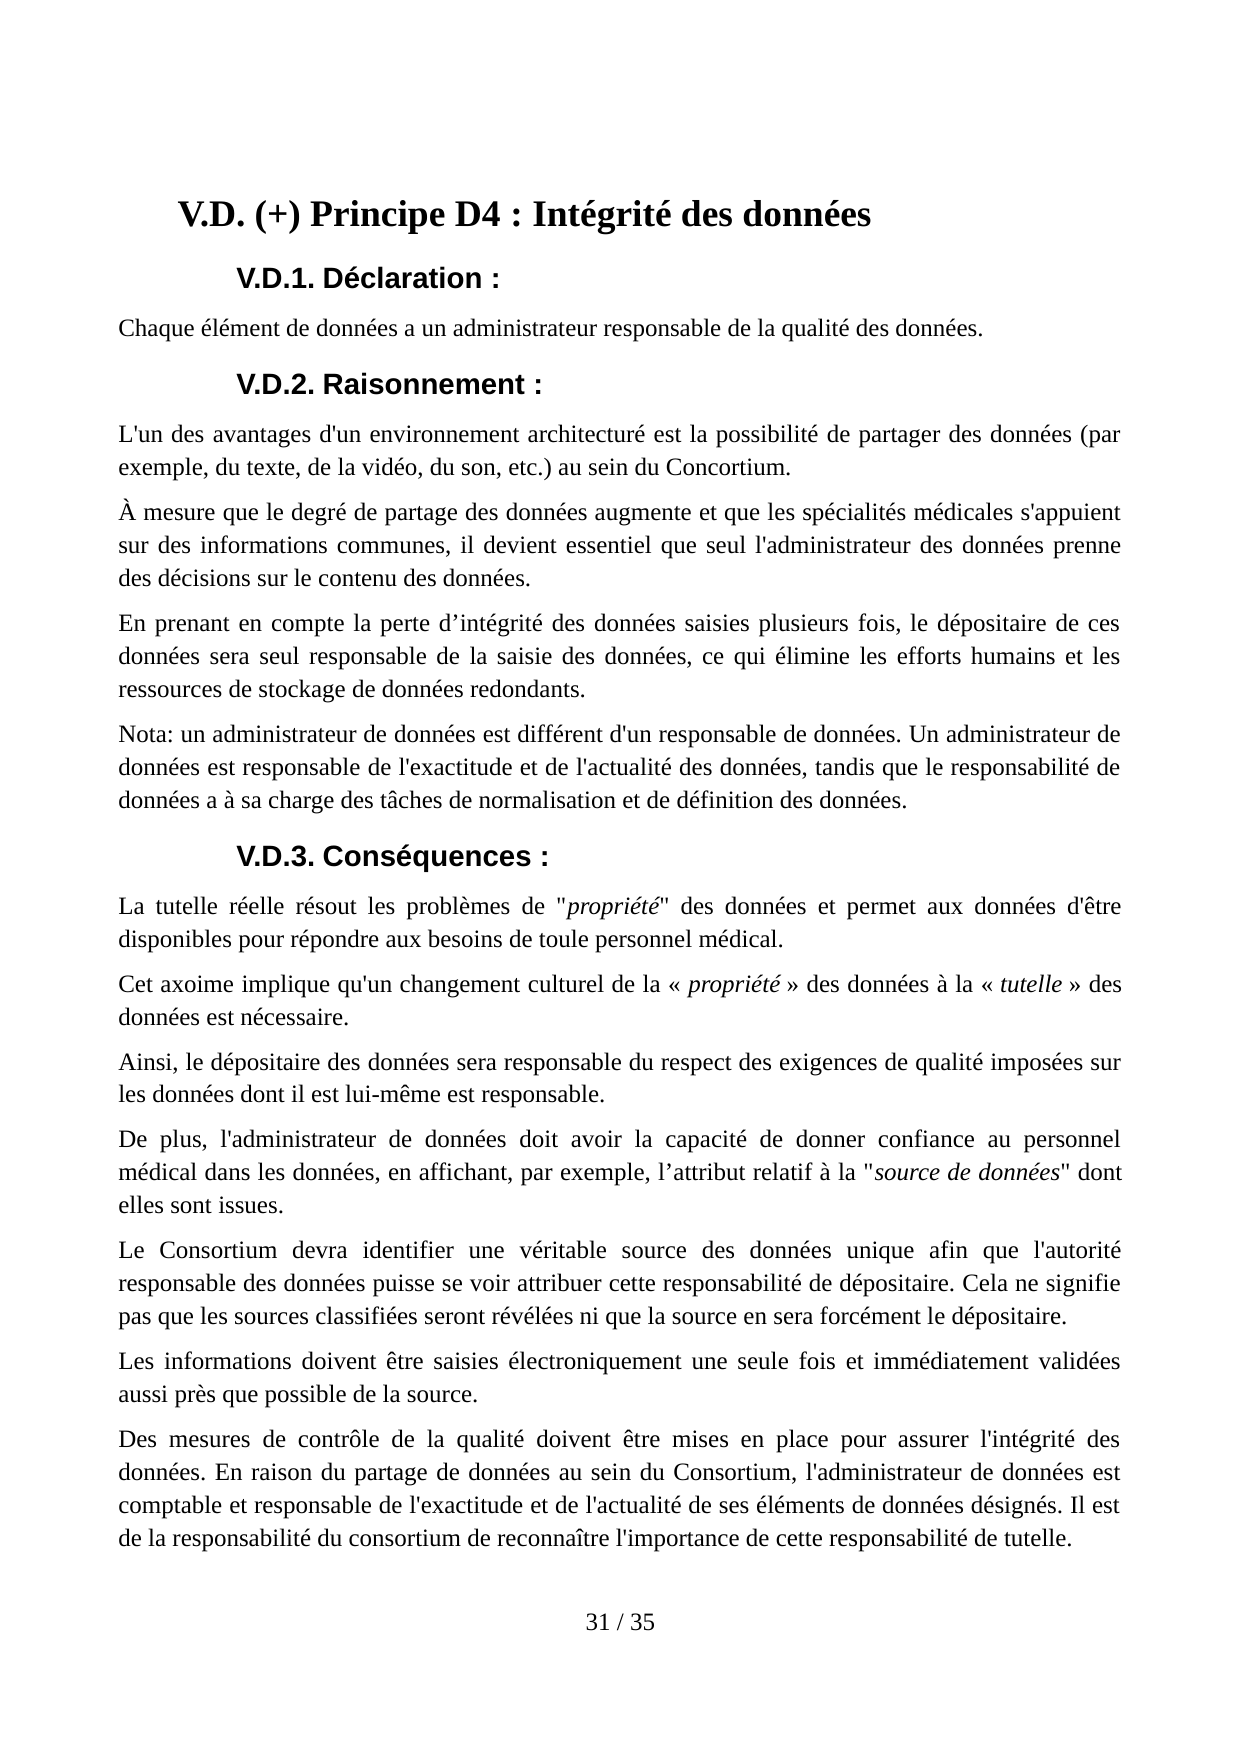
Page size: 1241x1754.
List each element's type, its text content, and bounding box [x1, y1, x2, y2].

text Le Consortium devra identifier une véritable source des données unique afin que l'autorité responsable des données puisse se voir attribuer cette responsabilité de dépositaire. Cela ne signifie pas que les sources classifiées seront révélées ni que la source en sera forcément le dépositaire. [118, 1235, 1122, 1330]
text De plus, l'administrateur de données doit avoir la capacité de donner confiance au personnel médical dans les données, en affichant, par exemple, l’attribut relatif à la "source de données" dont elles sont issues. [118, 1124, 1122, 1219]
subtitle Raisonnement : [118, 367, 1122, 401]
text La tutelle réelle résout les problèmes de "propriété" des données et permet aux données d'être disponibles pour répondre aux besoins de toule personnel médical. [118, 891, 1122, 952]
text Cet axoime implique qu'un changement culturel de la « propriété » des données à la « tutelle » des données est nécessaire. [118, 969, 1122, 1030]
subtitle (+) Principe D4 : Intégrité des données [118, 191, 1122, 234]
text L'un des avantages d'un environnement architecturé est la possibilité de partager des données (par exemple, du texte, de la vidéo, du son, etc.) au sein du Concortium. [118, 419, 1122, 481]
text À mesure que le degré de partage des données augmente et que les spécialités médicales s'appuient sur des informations communes, il devient essentiel que seul l'administrateur des données prenne des décisions sur le contenu des données. [118, 497, 1122, 592]
text Les informations doivent être saisies électroniquement une seule fois et immédiatement validées aussi près que possible de la source. [118, 1346, 1122, 1408]
text Nota: un administrateur de données est différent d'un responsable de données. Un administrateur de données est responsable de l'exactitude et de l'actualité des données, tandis que le responsabilité de données a à sa charge des tâches de normalisation et de définition des données. [118, 719, 1122, 814]
subtitle Déclaration : [118, 261, 1122, 295]
text En prenant en compte la perte d’intégrité des données saisies plusieurs fois, le dépositaire de ces données sera seul responsable de la saisie des données, ce qui élimine les efforts humains et les ressources de stockage de données redondants. [118, 608, 1122, 703]
subtitle Conséquences : [118, 838, 1122, 872]
text Chaque élément de données a un administrateur responsable de la qualité des données. [118, 313, 1122, 342]
text Des mesures de contrôle de la qualité doivent être mises en place pour assurer l'intégrité des données. En raison du partage de données au sein du Consortium, l'administrateur de données est comptable et responsable de l'exactitude et de l'actualité de ses éléments de données désignés. Il est de la responsabilité du consortium de reconnaître l'importance de cette responsabilité de tutelle. [118, 1424, 1122, 1552]
text Ainsi, le dépositaire des données sera responsable du respect des exigences de qualité imposées sur les données dont il est lui-même est responsable. [118, 1047, 1122, 1108]
